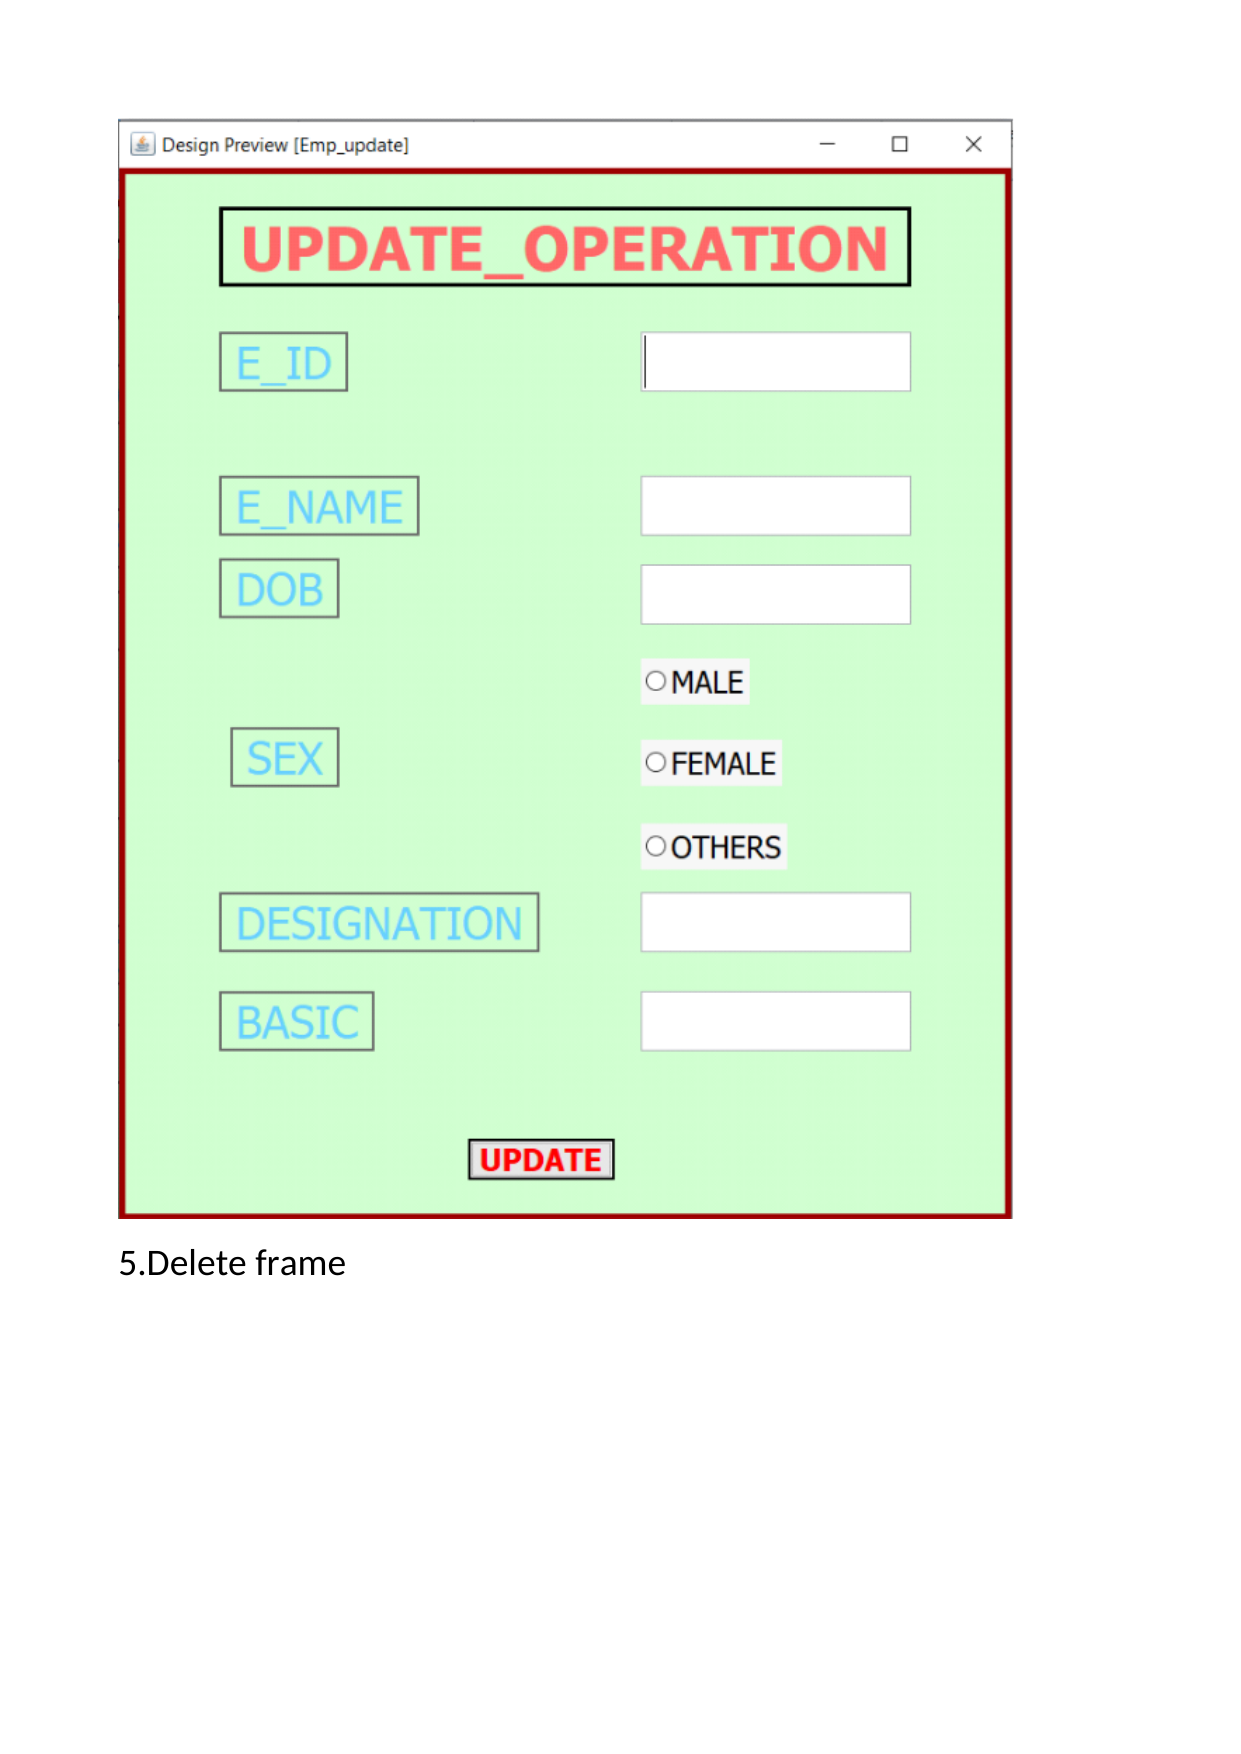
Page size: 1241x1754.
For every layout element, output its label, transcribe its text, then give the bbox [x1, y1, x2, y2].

text 5.Delete frame [118, 1239, 1122, 1285]
